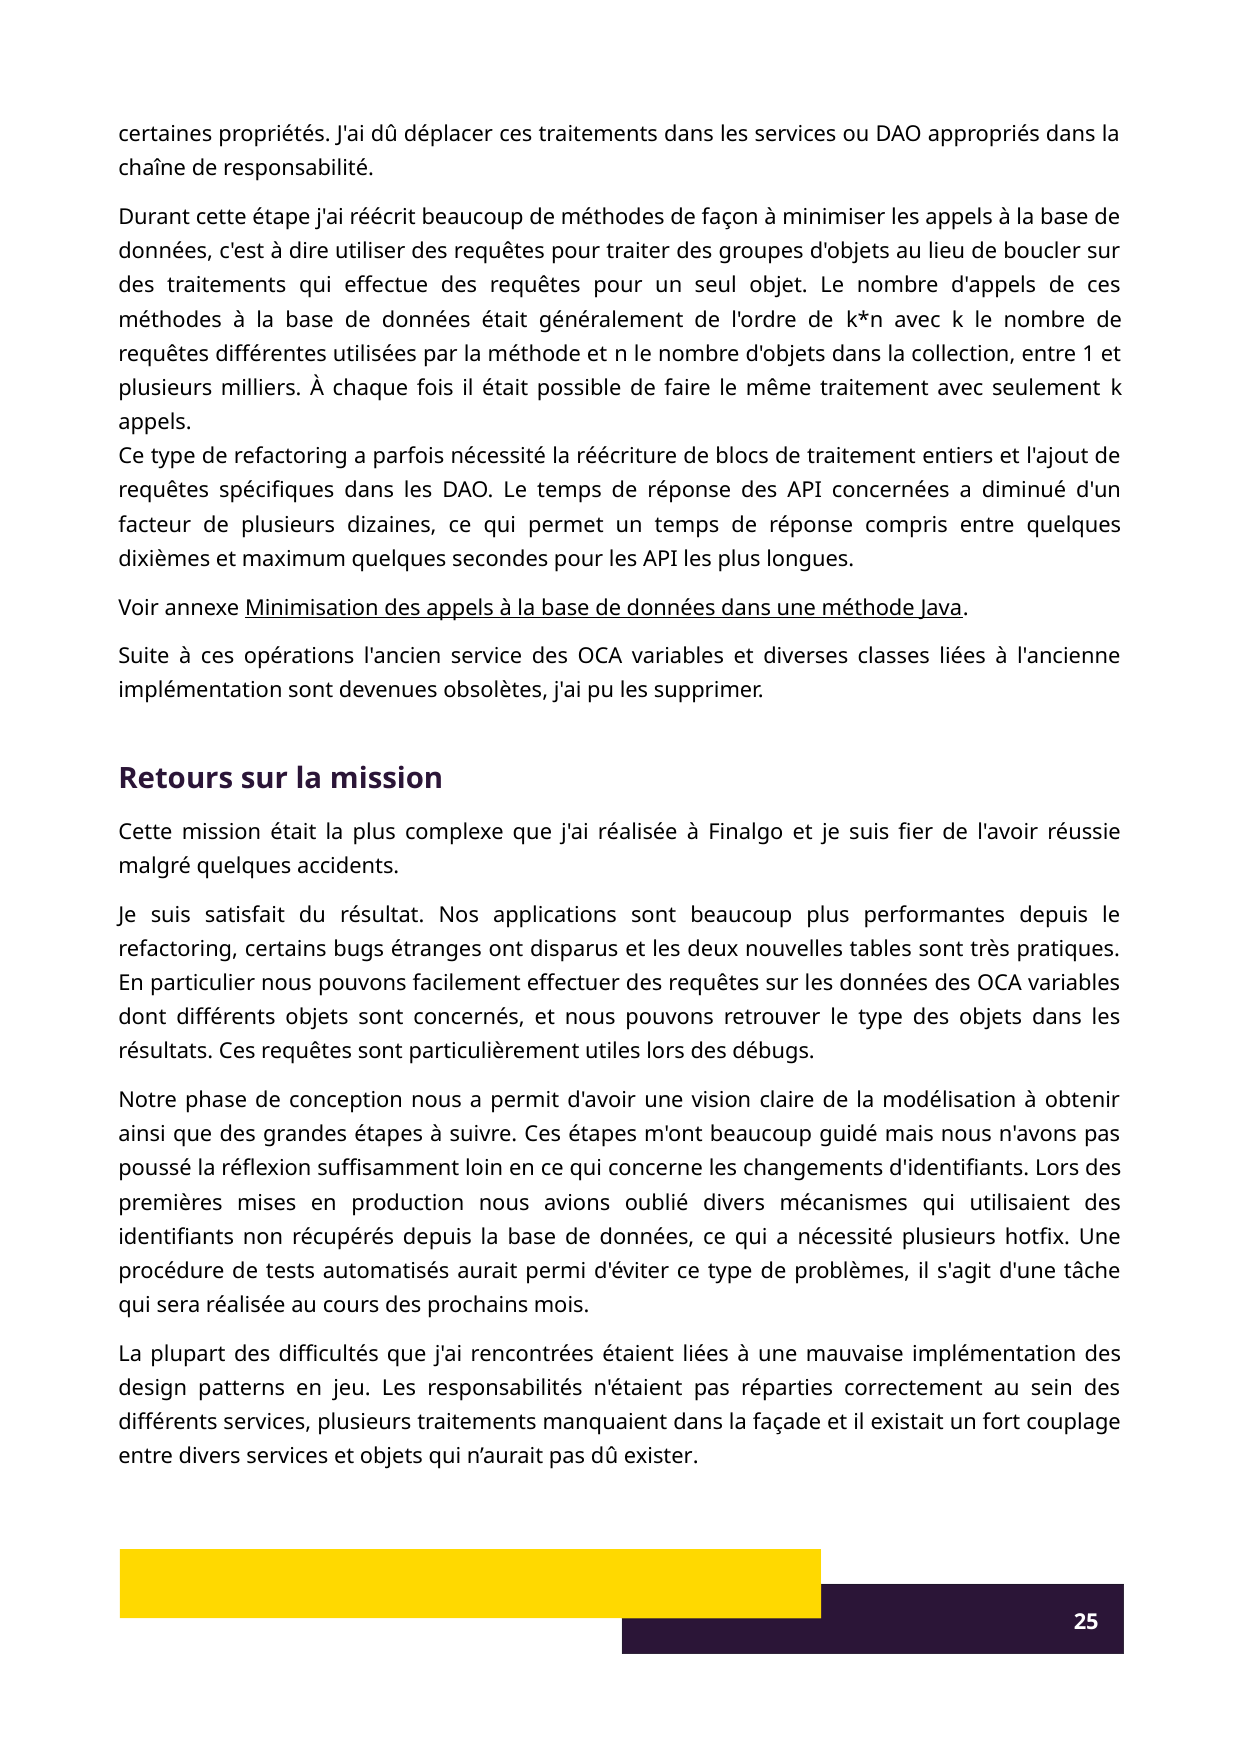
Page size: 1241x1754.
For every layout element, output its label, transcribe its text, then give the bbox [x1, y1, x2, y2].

picture [119, 1549, 1124, 1654]
text Suite à ces opérations l'ancien service des OCA variables et diverses classes liées à l'ancienne implémentation sont devenues obsolètes, j'ai pu les supprimer. [118, 640, 1122, 704]
text Cette mission était la plus complexe que j'ai réalisée à Finalgo et je suis fier de l'avoir réussie malgré quelques accidents. [118, 816, 1122, 880]
subtitle Retours sur la mission [118, 757, 1122, 797]
text Notre phase de conception nous a permit d'avoir une vision claire de la modélisation à obtenir ainsi que des grandes étapes à suivre. Ces étapes m'ont beaucoup guidé mais nous n'avons pas poussé la réflexion suffisamment loin en ce qui concerne les changements d'identifiants. Lors des premières mises en production nous avions oublié divers mécanismes qui utilisaient des identifiants non récupérés depuis la base de données, ce qui a nécessité plusieurs hotfix. Une procédure de tests automatisés aurait permi d'éviter ce type de problèmes, il s'agit d'une tâche qui sera réalisée au cours des prochains mois. [118, 1084, 1122, 1319]
text Durant cette étape j'ai réécrit beaucoup de méthodes de façon à minimiser les appels à la base de données, c'est à dire utiliser des requêtes pour traiter des groupes d'objets au lieu de boucler sur des traitements qui effectue des requêtes pour un seul objet. Le nombre d'appels de ces méthodes à la base de données était généralement de l'ordre de k*n avec k le nombre de requêtes différentes utilisées par la méthode et n le nombre d'objets dans la collection, entre 1 et plusieurs milliers. À chaque fois il était possible de faire le même traitement avec seulement k appels. Ce type de refactoring a parfois nécessité la réécriture de blocs de traitement entiers et l'ajout de requêtes spécifiques dans les DAO. Le temps de réponse des API concernées a diminué d'un facteur de plusieurs dizaines, ce qui permet un temps de réponse compris entre quelques dixièmes et maximum quelques secondes pour les API les plus longues. [118, 201, 1122, 572]
text Voir annexe Minimisation des appels à la base de données dans une méthode Java. [118, 591, 1122, 621]
text La plupart des difficultés que j'ai rencontrées étaient liées à une mauvaise implémentation des design patterns en jeu. Les responsabilités n'étaient pas réparties correctement au sein des différents services, plusieurs traitements manquaient dans la façade et il existait un fort couplage entre divers services et objets qui n’aurait pas dû exister. [118, 1338, 1122, 1470]
text certaines propriétés. J'ai dû déplacer ces traitements dans les services ou DAO appropriés dans la chaîne de responsabilité. [118, 118, 1122, 182]
text Je suis satisfait du résultat. Nos applications sont beaucoup plus performantes depuis le refactoring, certains bugs étranges ont disparus et les deux nouvelles tables sont très pratiques. En particulier nous pouvons facilement effectuer des requêtes sur les données des OCA variables dont différents objets sont concernés, et nous pouvons retrouver le type des objets dans les résultats. Ces requêtes sont particulièrement utiles lors des débugs. [118, 899, 1122, 1065]
